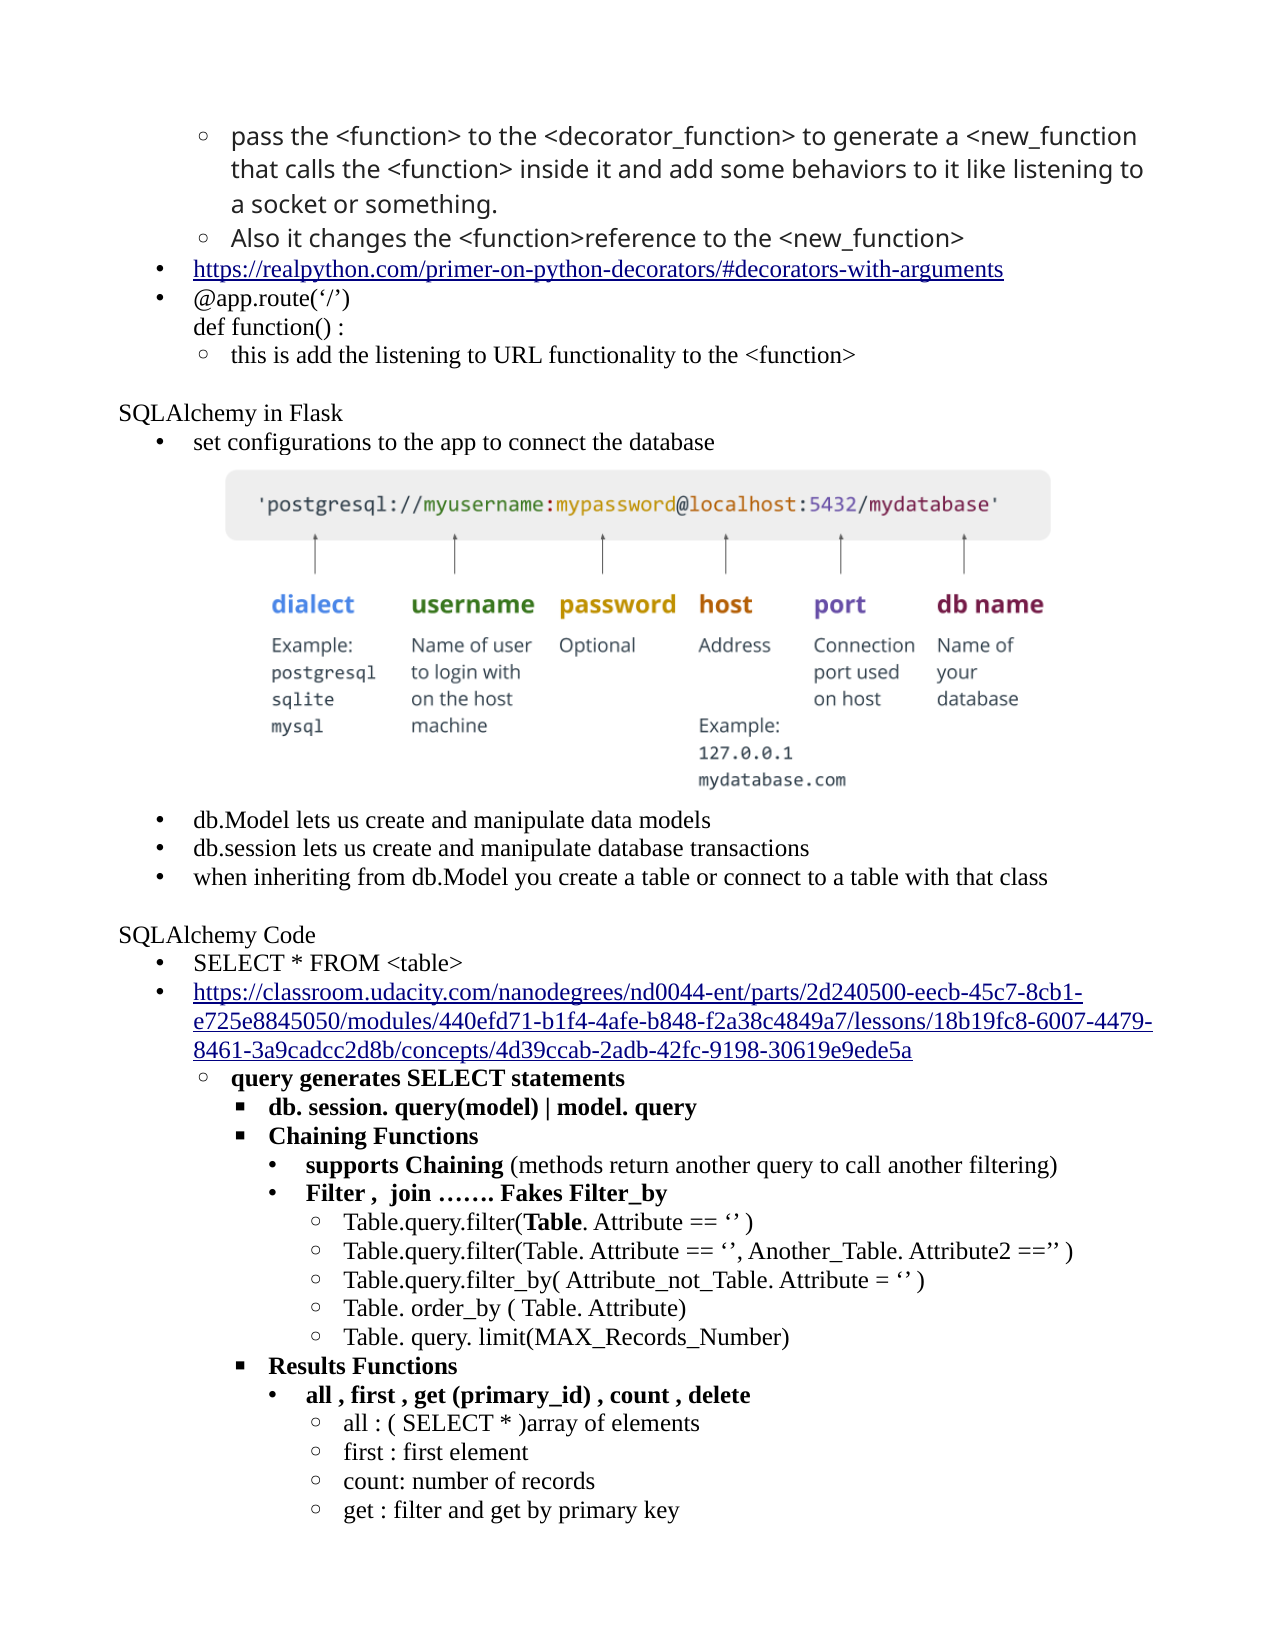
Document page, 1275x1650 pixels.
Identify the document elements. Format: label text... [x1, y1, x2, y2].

list Filter , join ……. Fakes Filter_by [268, 1178, 1157, 1207]
text SQLAlchemy Code [118, 920, 1157, 948]
list https://realpython.com/primer-on-python-decorators/#decorators-with-arguments [156, 254, 1157, 283]
list Chaining Functions [231, 1121, 1157, 1150]
list db.Model lets us create and manipulate data models [156, 456, 1157, 833]
list Table.query.filter_by( Attribute_not_Table. Attribute = ‘’ ) [306, 1265, 1157, 1293]
list when inheriting from db.Model you create a table or connect to a table with that class [156, 862, 1157, 891]
list Table.query.filter(Table. Attribute == ‘’, Another_Table. Attribute2 ==’’ ) [306, 1236, 1157, 1265]
list def function() : [156, 312, 1157, 341]
list query generates SELECT statements [193, 1063, 1157, 1092]
list @app.route(‘/’) [156, 283, 1157, 312]
list Table. query. limit(MAX_Records_Number) [306, 1322, 1157, 1351]
list first : first element [306, 1437, 1157, 1466]
picture [217, 455, 1058, 805]
list get : filter and get by primary key [306, 1495, 1157, 1523]
list Results Functions [231, 1351, 1157, 1380]
list this is add the listening to URL functionality to the <function> [193, 341, 1157, 369]
list pass the <function> to the <decorator_function> to generate a <new_function that calls the <function> inside it and add some behaviors to it like listening to a socket or something. [193, 118, 1157, 220]
list db.session lets us create and manipulate database transactions [156, 833, 1157, 862]
list count: number of records [306, 1466, 1157, 1495]
list all : ( SELECT * )array of elements [306, 1408, 1157, 1437]
list db. session. query(model) | model. query [231, 1092, 1157, 1121]
list Table.query.filter(Table. Attribute == ‘’ ) [306, 1207, 1157, 1236]
list set configurations to the app to connect the database [156, 427, 1157, 456]
text SQLAlchemy in Flask [118, 398, 1157, 427]
list supports Chaining (methods return another query to call another filtering) [268, 1150, 1157, 1178]
list SELECT * FROM <table> [156, 948, 1157, 977]
list Table. order_by ( Table. Attribute) [306, 1293, 1157, 1322]
list https://classroom.udacity.com/nanodegrees/nd0044-ent/parts/2d240500-eecb-45c7-8cb1-e725e8845050/modules/440efd71-b1f4-4afe-b848-f2a38c4849a7/lessons/18b19fc8-6007-4479-8461-3a9cadcc2d8b/concepts/4d39ccab-2adb-42fc-9198-30619e9ede5a [156, 977, 1157, 1063]
list all , first , get (primary_id) , count , delete [268, 1380, 1157, 1408]
list Also it changes the <function>reference to the <new_function> [193, 220, 1157, 254]
